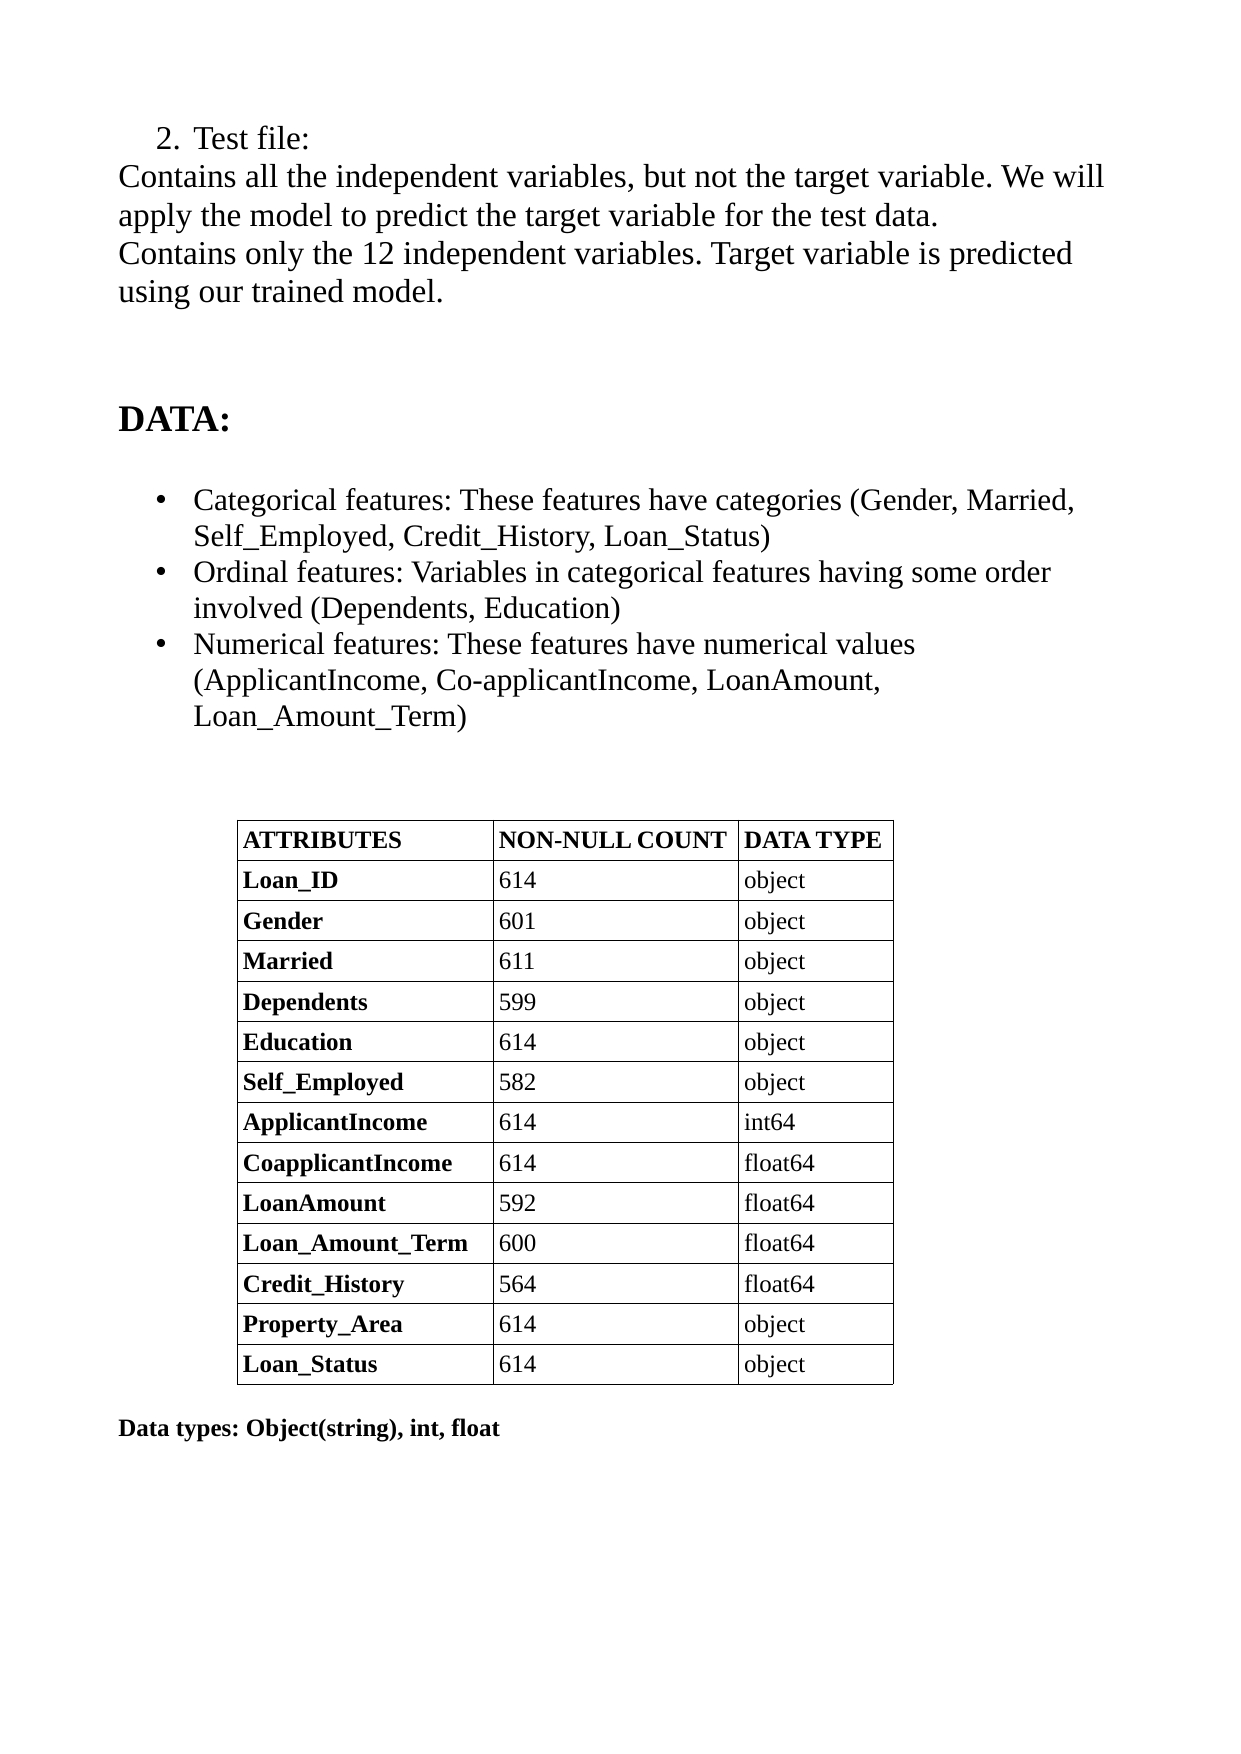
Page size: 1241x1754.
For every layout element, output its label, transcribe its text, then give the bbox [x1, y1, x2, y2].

table_header ATTRIBUTES [238, 821, 493, 860]
table_cell 592 [494, 1183, 738, 1223]
table_cell float64 [739, 1264, 893, 1303]
table_cell object [739, 861, 893, 900]
table_cell CoapplicantIncome [238, 1143, 493, 1182]
table_cell 599 [494, 982, 738, 1021]
table_cell Gender [238, 901, 493, 940]
table_header NON-NULL COUNT [494, 821, 738, 860]
table_cell ApplicantIncome [238, 1103, 493, 1142]
list Categorical features: These features have categories (Gender, Married, Self_Employed, Credit_History, Loan_Status) [156, 482, 1122, 553]
table_cell 614 [494, 1022, 738, 1061]
table_cell 614 [494, 1103, 738, 1142]
list Numerical features: These features have numerical values (ApplicantIncome, Co-applicantIncome, LoanAmount, Loan_Amount_Term) [156, 625, 1122, 733]
table_cell LoanAmount [238, 1183, 493, 1223]
table_cell object [739, 1022, 893, 1061]
table_cell Loan_Amount_Term [238, 1224, 493, 1263]
text Contains only the 12 independent variables. Target variable is predicted using our trained model. [118, 233, 1122, 310]
table_cell Property_Area [238, 1304, 493, 1343]
table_cell float64 [739, 1143, 893, 1182]
table_cell object [739, 1345, 893, 1384]
table_cell float64 [739, 1224, 893, 1263]
table_cell Married [238, 941, 493, 981]
table_cell object [739, 901, 893, 940]
table_cell object [739, 982, 893, 1021]
table_cell 614 [494, 1143, 738, 1182]
table_cell 614 [494, 1304, 738, 1343]
table_cell 582 [494, 1062, 738, 1102]
table_cell Self_Employed [238, 1062, 493, 1102]
table_cell Loan_Status [238, 1345, 493, 1384]
table_cell Education [238, 1022, 493, 1061]
table_cell 614 [494, 861, 738, 900]
text DATA: [118, 396, 1122, 439]
text Contains all the independent variables, but not the target variable. We will apply the model to predict the target variable for the test data. [118, 156, 1122, 233]
table_cell object [739, 1062, 893, 1102]
list Ordinal features: Variables in categorical features having some order involved (Dependents, Education) [156, 553, 1122, 625]
text Data types: Object(string), int, float [118, 1413, 1122, 1441]
table_cell object [739, 1304, 893, 1343]
table_cell float64 [739, 1183, 893, 1223]
table_cell object [739, 941, 893, 981]
table_cell Credit_History [238, 1264, 493, 1303]
table_cell 601 [494, 901, 738, 940]
table_cell Loan_ID [238, 861, 493, 900]
table_cell 600 [494, 1224, 738, 1263]
table_header DATA TYPE [739, 821, 893, 860]
list Test file: [156, 118, 1122, 156]
table_cell Dependents [238, 982, 493, 1021]
table_cell 564 [494, 1264, 738, 1303]
table_cell int64 [739, 1103, 893, 1142]
table_cell 614 [494, 1345, 738, 1384]
text These features have numericl values (ApplicantIncome, Co-applicantIncome, LoanAmount, L [118, 733, 1122, 819]
table_cell 611 [494, 941, 738, 981]
